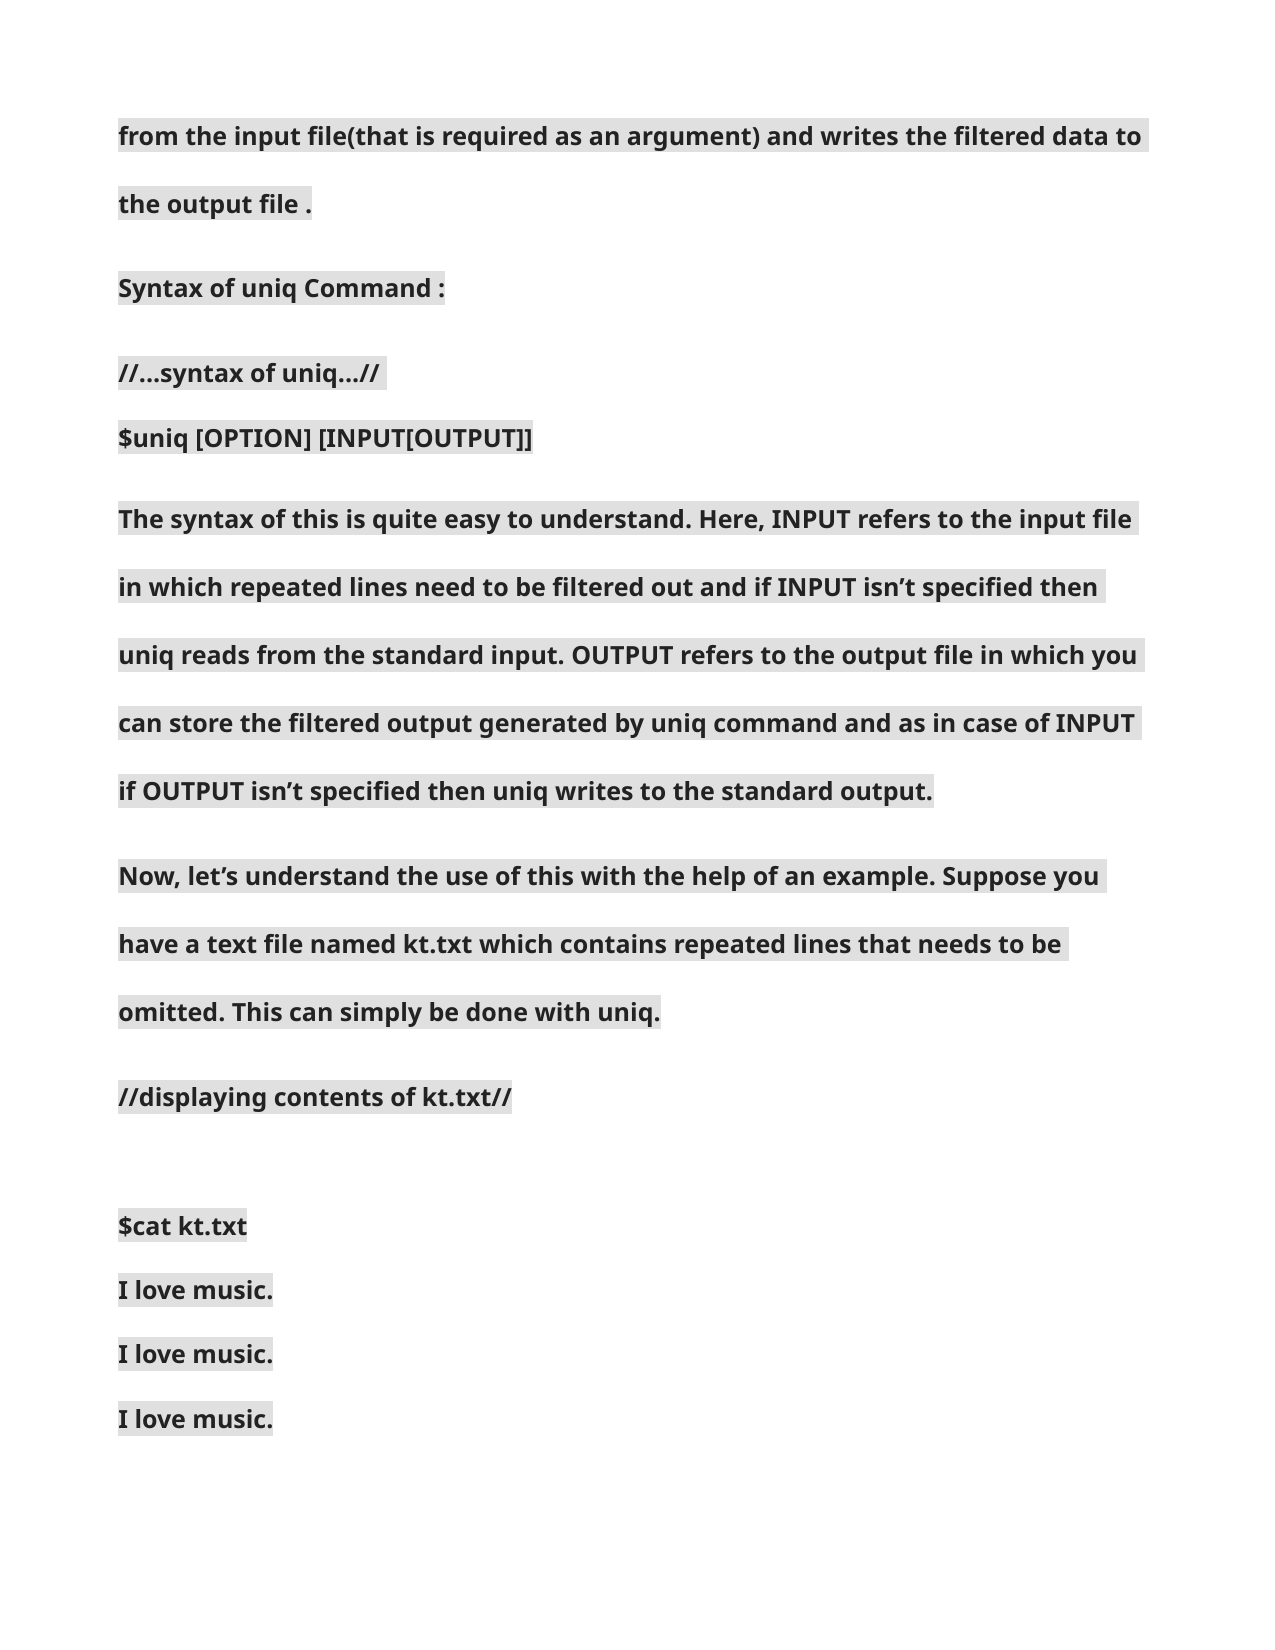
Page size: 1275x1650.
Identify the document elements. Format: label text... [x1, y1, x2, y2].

text Syntax of uniq Command : [118, 271, 1157, 305]
text //...syntax of uniq...// $uniq [OPTION] [INPUT[OUTPUT]] [118, 356, 1157, 454]
text Now, let’s understand the use of this with the help of an example. Suppose you have a text file named kt.txt which contains repeated lines that needs to be omitted. This can simply be done with uniq. [118, 858, 1157, 1029]
text //displaying contents of kt.txt// $cat kt.txt I love music. I love music. I love music. [118, 1079, 1157, 1500]
text The syntax of this is quite easy to understand. Here, INPUT refers to the input file in which repeated lines need to be filtered out and if INPUT isn’t specified then uniq reads from the standard input. OUTPUT refers to the output file in which you can store the filtered output generated by uniq command and as in case of INPUT if OUTPUT isn’t specified then uniq writes to the standard output. [118, 501, 1157, 808]
text from the input file(that is required as an argument) and writes the filtered data to the output file . [118, 118, 1157, 220]
